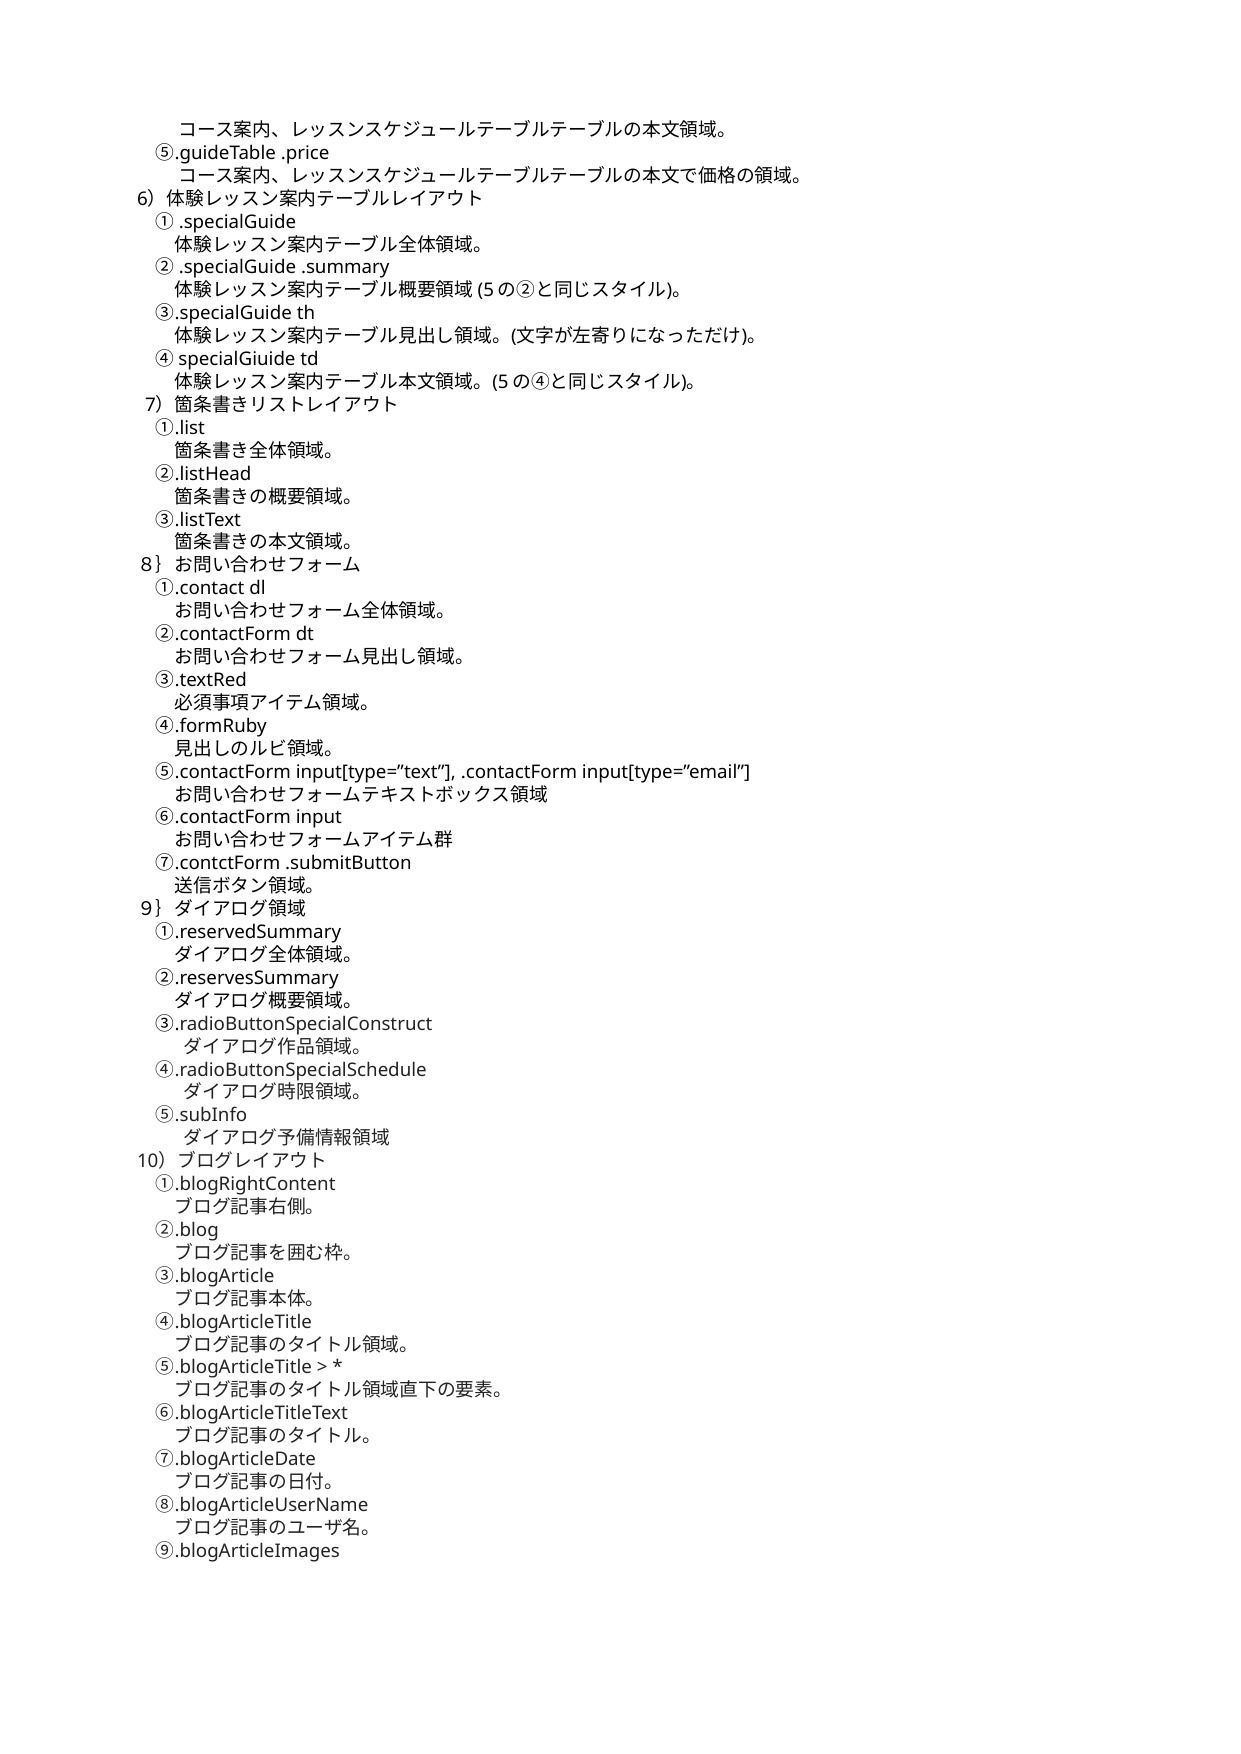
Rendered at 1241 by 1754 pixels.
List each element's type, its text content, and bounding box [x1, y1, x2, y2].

text ①.blogRightContent [118, 1172, 1122, 1195]
text ①.list [118, 416, 1122, 439]
text ⑤.subInfo [118, 1103, 1122, 1126]
text お問い合わせフォームテキストボックス領域 [118, 783, 1122, 806]
text ブログ記事右側。 [118, 1195, 1122, 1218]
text ③.radioButtonSpecialConstruct [118, 1012, 1122, 1035]
text ③.blogArticle [118, 1264, 1122, 1287]
text 箇条書きの概要領域。 [118, 485, 1122, 508]
text ② .specialGuide .summary [118, 256, 1122, 278]
text お問い合わせフォーム全体領域。 [118, 599, 1122, 622]
text コース案内、レッスンスケジュールテーブルテーブルの本文領域。 [118, 118, 1122, 141]
text お問い合わせフォームアイテム群 [118, 828, 1122, 851]
text 6）体験レッスン案内テーブルレイアウト [118, 187, 1122, 210]
text ④.blogArticleTitle [118, 1310, 1122, 1333]
text ④.radioButtonSpecialSchedule [118, 1058, 1122, 1081]
text ⑤.blogArticleTitle > * [118, 1356, 1122, 1378]
text ⑤.guideTable .price [118, 141, 1122, 164]
text 7）箇条書きリストレイアウト [118, 393, 1122, 416]
text 送信ボタン領域。 [118, 874, 1122, 897]
text ブログ記事本体。 [118, 1287, 1122, 1310]
text ②.contactForm dt [118, 622, 1122, 645]
text ④.formRuby [118, 714, 1122, 737]
text ③.specialGuide th [118, 301, 1122, 324]
text コース案内、レッスンスケジュールテーブルテーブルの本文で価格の領域。 [118, 164, 1122, 187]
text ②.listHead [118, 462, 1122, 485]
text 10）ブログレイアウト [118, 1149, 1122, 1172]
text ブログ記事の日付。 [118, 1470, 1122, 1493]
text 必須事項アイテム領域。 [118, 691, 1122, 714]
text ⑥.blogArticleTitleText [118, 1401, 1122, 1424]
text ブログ記事のタイトル。 [118, 1424, 1122, 1447]
text 体験レッスン案内テーブル概要領域 (5の②と同じスタイル)。 [118, 278, 1122, 301]
text お問い合わせフォーム見出し領域。 [118, 645, 1122, 668]
text ダイアログ作品領域。 [118, 1035, 1122, 1058]
text ⑦.contctForm .submitButton [118, 851, 1122, 874]
text ⑧.blogArticleUserName [118, 1493, 1122, 1516]
text ブログ記事のユーザ名。 [118, 1516, 1122, 1539]
text ①.contact dl [118, 576, 1122, 599]
text ブログ記事のタイトル領域直下の要素。 [118, 1378, 1122, 1401]
text ②.reservesSummary [118, 966, 1122, 989]
text ９｝ダイアログ領域 [118, 897, 1122, 920]
text ②.blog [118, 1218, 1122, 1241]
text ①.reservedSummary [118, 920, 1122, 943]
text ブログ記事を囲む枠。 [118, 1241, 1122, 1264]
text ダイアログ予備情報領域 [118, 1126, 1122, 1149]
text ⑨.blogArticleImages [118, 1539, 1122, 1562]
text ④specialGiuide td [118, 347, 1122, 370]
text ブログ記事のタイトル領域。 [118, 1333, 1122, 1356]
text ① .specialGuide [118, 210, 1122, 233]
text ⑦.blogArticleDate [118, 1447, 1122, 1470]
text ダイアログ時限領域。 [118, 1081, 1122, 1103]
text ③.listText [118, 508, 1122, 531]
text 体験レッスン案内テーブル本文領域。(5の④と同じスタイル)。 [118, 370, 1122, 393]
text 見出しのルビ領域。 [118, 737, 1122, 760]
text 体験レッスン案内テーブル全体領域。 [118, 233, 1122, 256]
text ⑥.contactForm input [118, 806, 1122, 828]
text 体験レッスン案内テーブル見出し領域。(文字が左寄りになっただけ)。 [118, 324, 1122, 347]
text ⑤.contactForm input[type=”text”], .contactForm input[type=”email”] [118, 760, 1122, 783]
text ダイアログ概要領域。 [118, 989, 1122, 1012]
text 箇条書きの本文領域。 [118, 531, 1122, 553]
text ダイアログ全体領域。 [118, 943, 1122, 966]
text ③.textRed [118, 668, 1122, 691]
text 箇条書き全体領域。 [118, 439, 1122, 462]
text ８｝お問い合わせフォーム [118, 553, 1122, 576]
